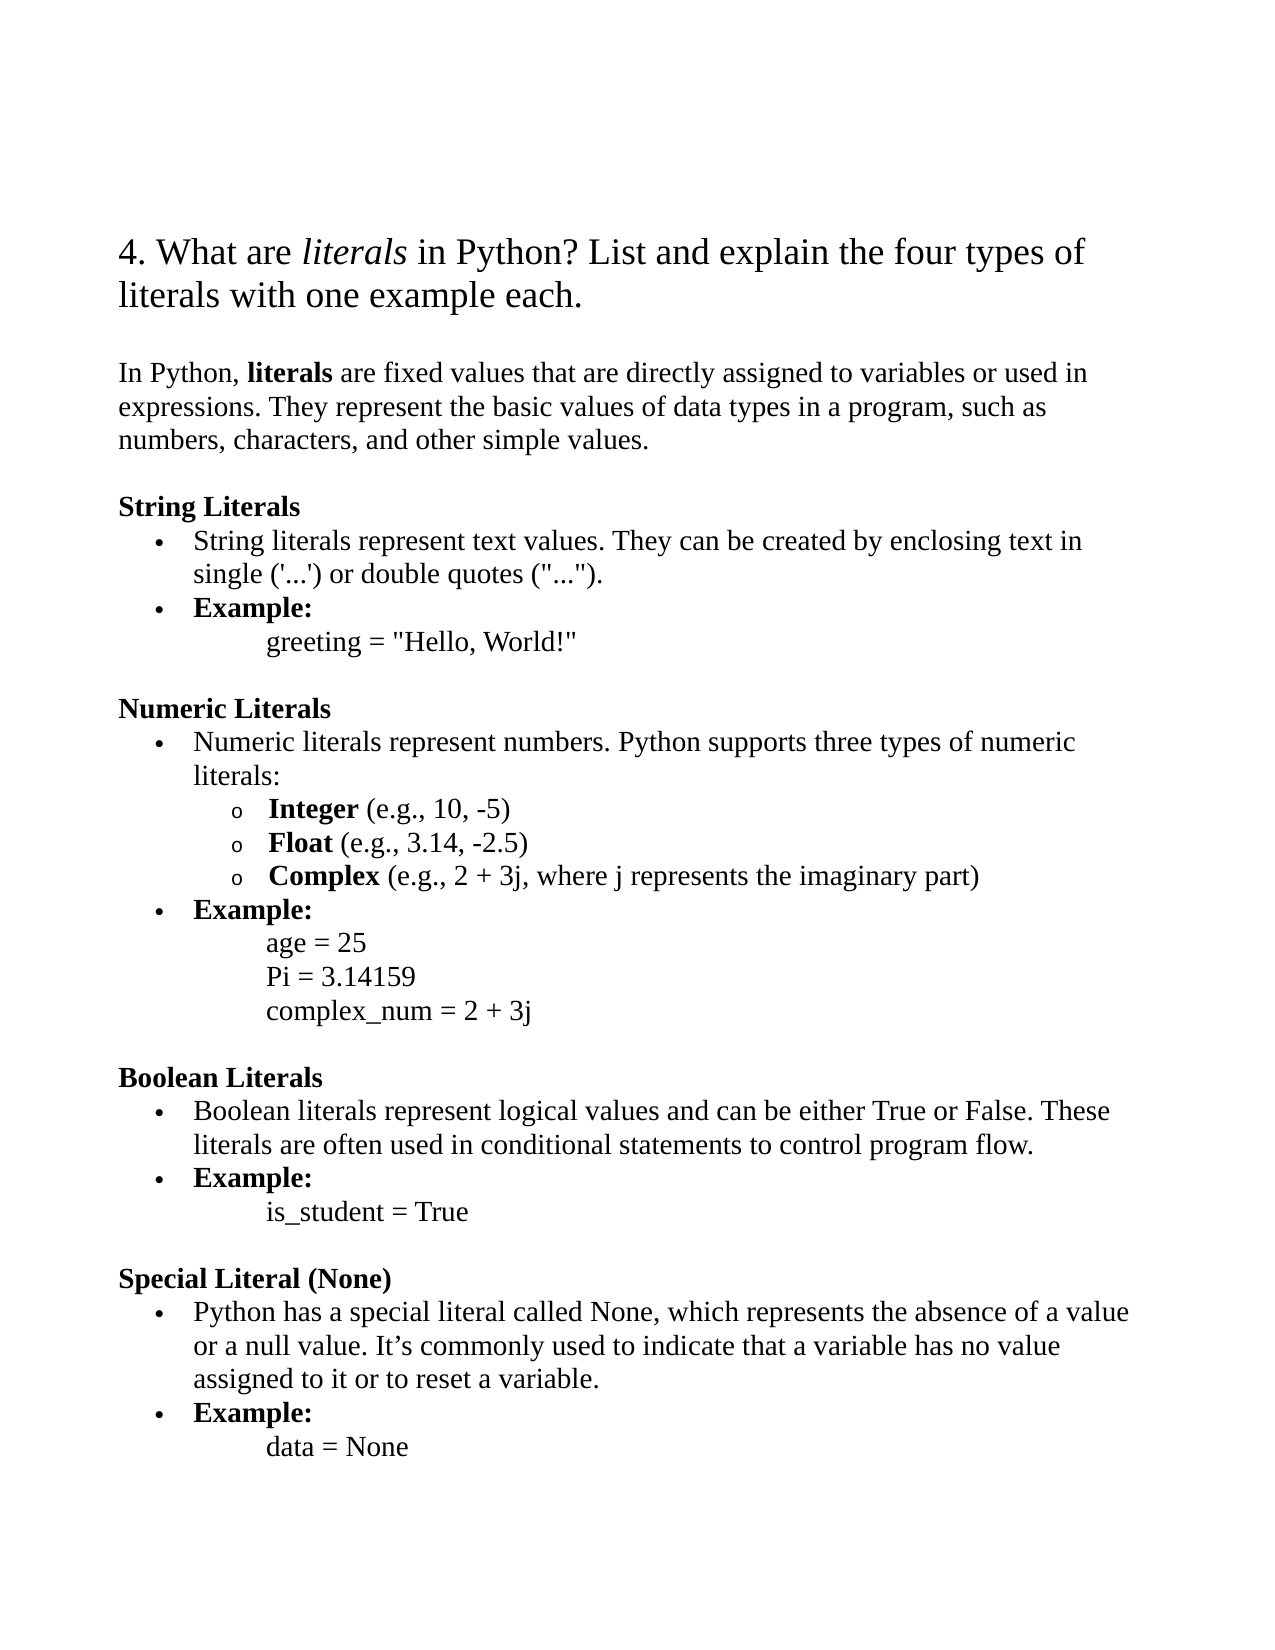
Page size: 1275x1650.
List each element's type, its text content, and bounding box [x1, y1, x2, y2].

list Python has a special literal called None, which represents the absence of a value or a null value. It’s commonly used to indicate that a variable has no value assigned to it or to reset a variable. [156, 1294, 1157, 1395]
list Integer (e.g., 10, -5) [231, 791, 1157, 825]
text complex_num = 2 + 3j [192, 993, 1157, 1026]
list Example: [156, 1395, 1157, 1429]
list String literals represent text values. They can be created by enclosing text in single ('...') or double quotes ("..."). [156, 523, 1157, 590]
text is_student = True [192, 1194, 1157, 1227]
text String Literals [118, 489, 1157, 523]
text 4. What are literals in Python? List and explain the four types of literals with one example each. [118, 229, 1157, 316]
text In Python, literals are fixed values that are directly assigned to variables or used in expressions. They represent the basic values of data types in a program, such as numbers, characters, and other simple values. [118, 355, 1157, 456]
text Pi = 3.14159 [192, 959, 1157, 993]
text data = None [192, 1429, 1157, 1462]
list Example: [156, 590, 1157, 624]
text age = 25 [192, 926, 1157, 959]
list Complex (e.g., 2 + 3j, where j represents the imaginary part) [231, 858, 1157, 892]
list Example: [156, 1160, 1157, 1194]
list Float (e.g., 3.14, -2.5) [231, 825, 1157, 858]
text Boolean Literals [118, 1060, 1157, 1093]
text greeting = "Hello, World!" [229, 624, 1157, 657]
text Numeric Literals [118, 691, 1157, 724]
list Boolean literals represent logical values and can be either True or False. These literals are often used in conditional statements to control program flow. [156, 1093, 1157, 1160]
list Example: [156, 892, 1157, 926]
text Special Literal (None) [118, 1261, 1157, 1294]
list Numeric literals represent numbers. Python supports three types of numeric literals: [156, 724, 1157, 791]
